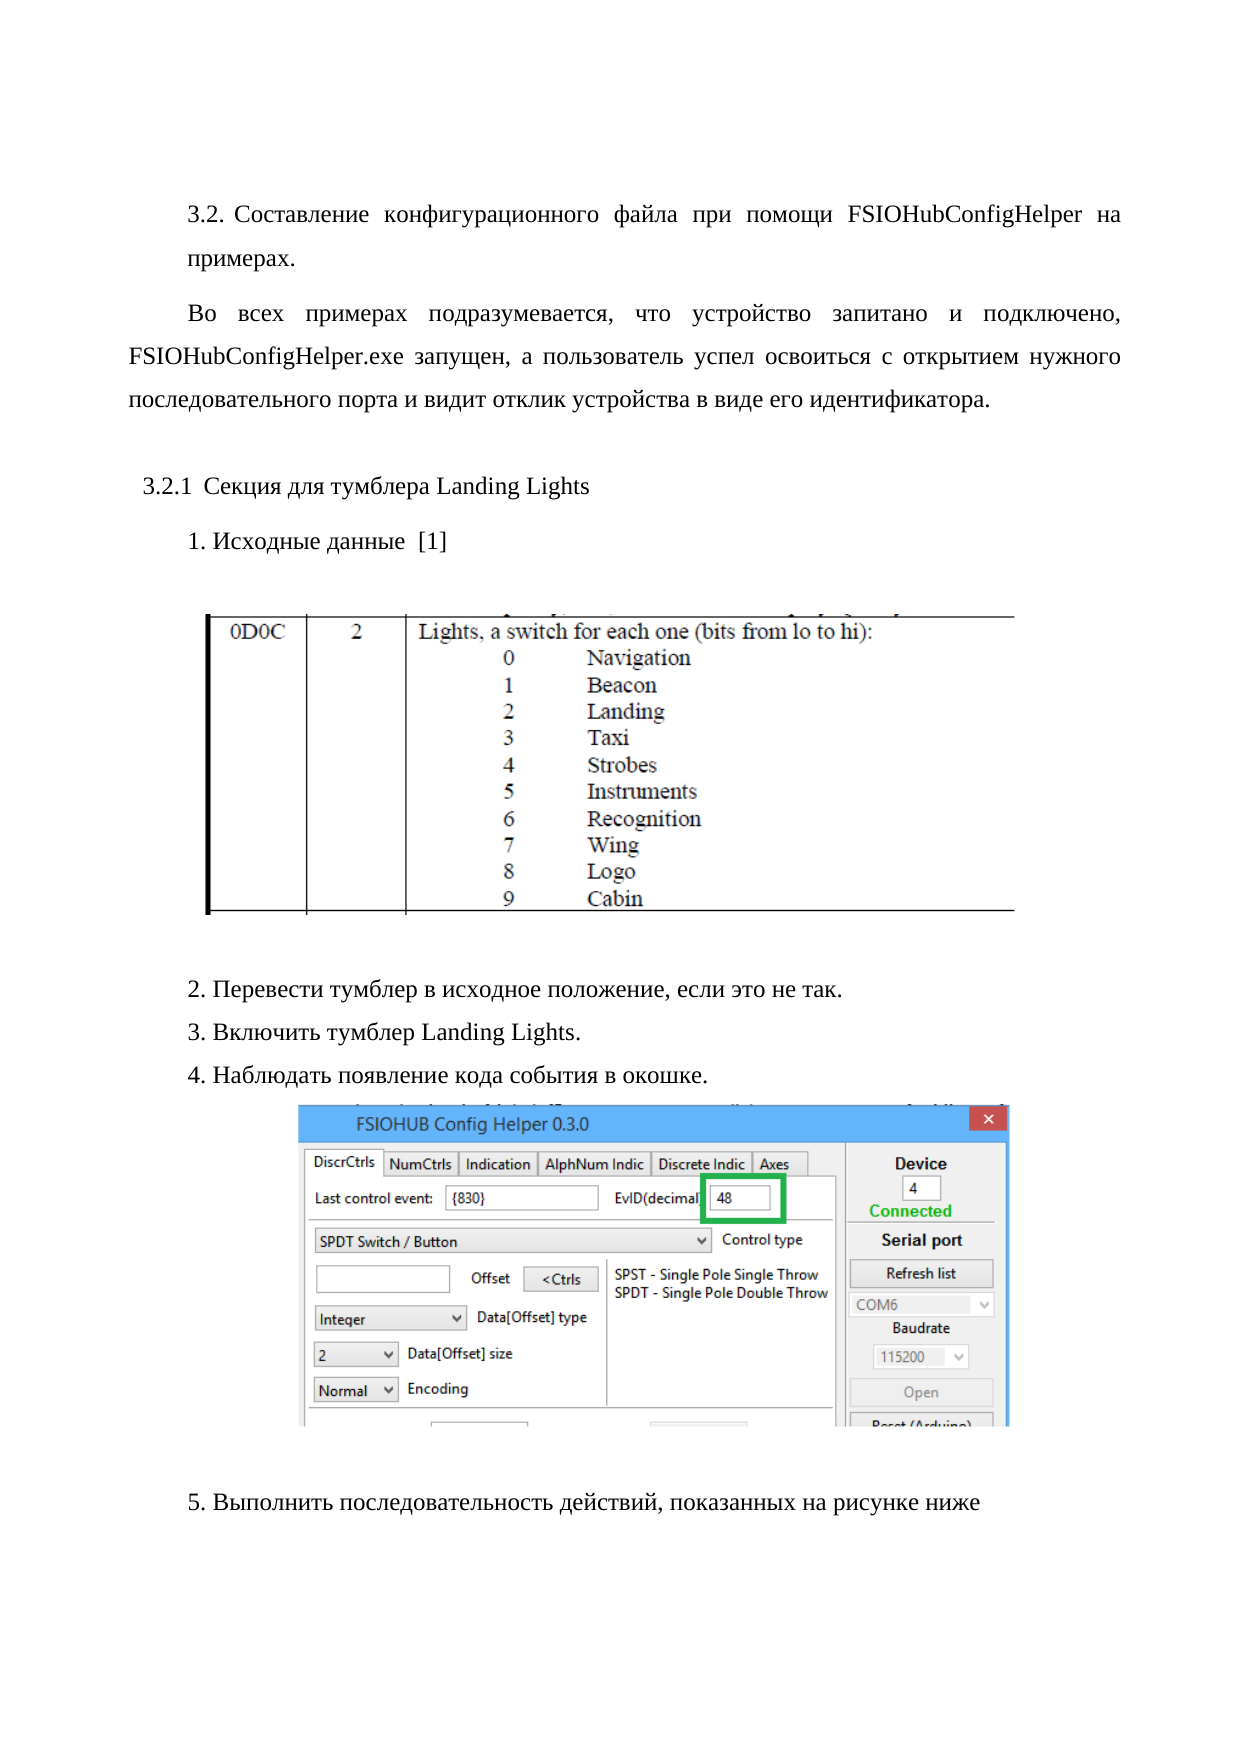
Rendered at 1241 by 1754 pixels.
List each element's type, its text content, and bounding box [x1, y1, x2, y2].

text 1. Исходные данные [1] [128, 526, 1122, 555]
subtitle Секция для тумблера Landing Lights [142, 471, 1122, 499]
picture [188, 614, 1015, 915]
picture [298, 1104, 1012, 1429]
subtitle Составление конфигурационного файла при помощи FSIOHubConfigHelper на примерах. [187, 199, 1122, 271]
text 3. Включить тумблер Landing Lights. [128, 1017, 1122, 1046]
text 5. Выполнить последовательность действий, показанных на рисунке ниже [128, 1487, 1122, 1516]
text 2. Перевести тумблер в исходное положение, если это не так. [128, 974, 1122, 1002]
text Во всех примерах подразумевается, что устройство запитано и подключено, FSIOHubConfigHelper.exe запущен, а пользователь успел освоиться с открытием нужного последовательного порта и видит отклик устройства в виде его идентификатора. [128, 298, 1122, 413]
text 4. Наблюдать появление кода события в окошке. [128, 1060, 1122, 1089]
